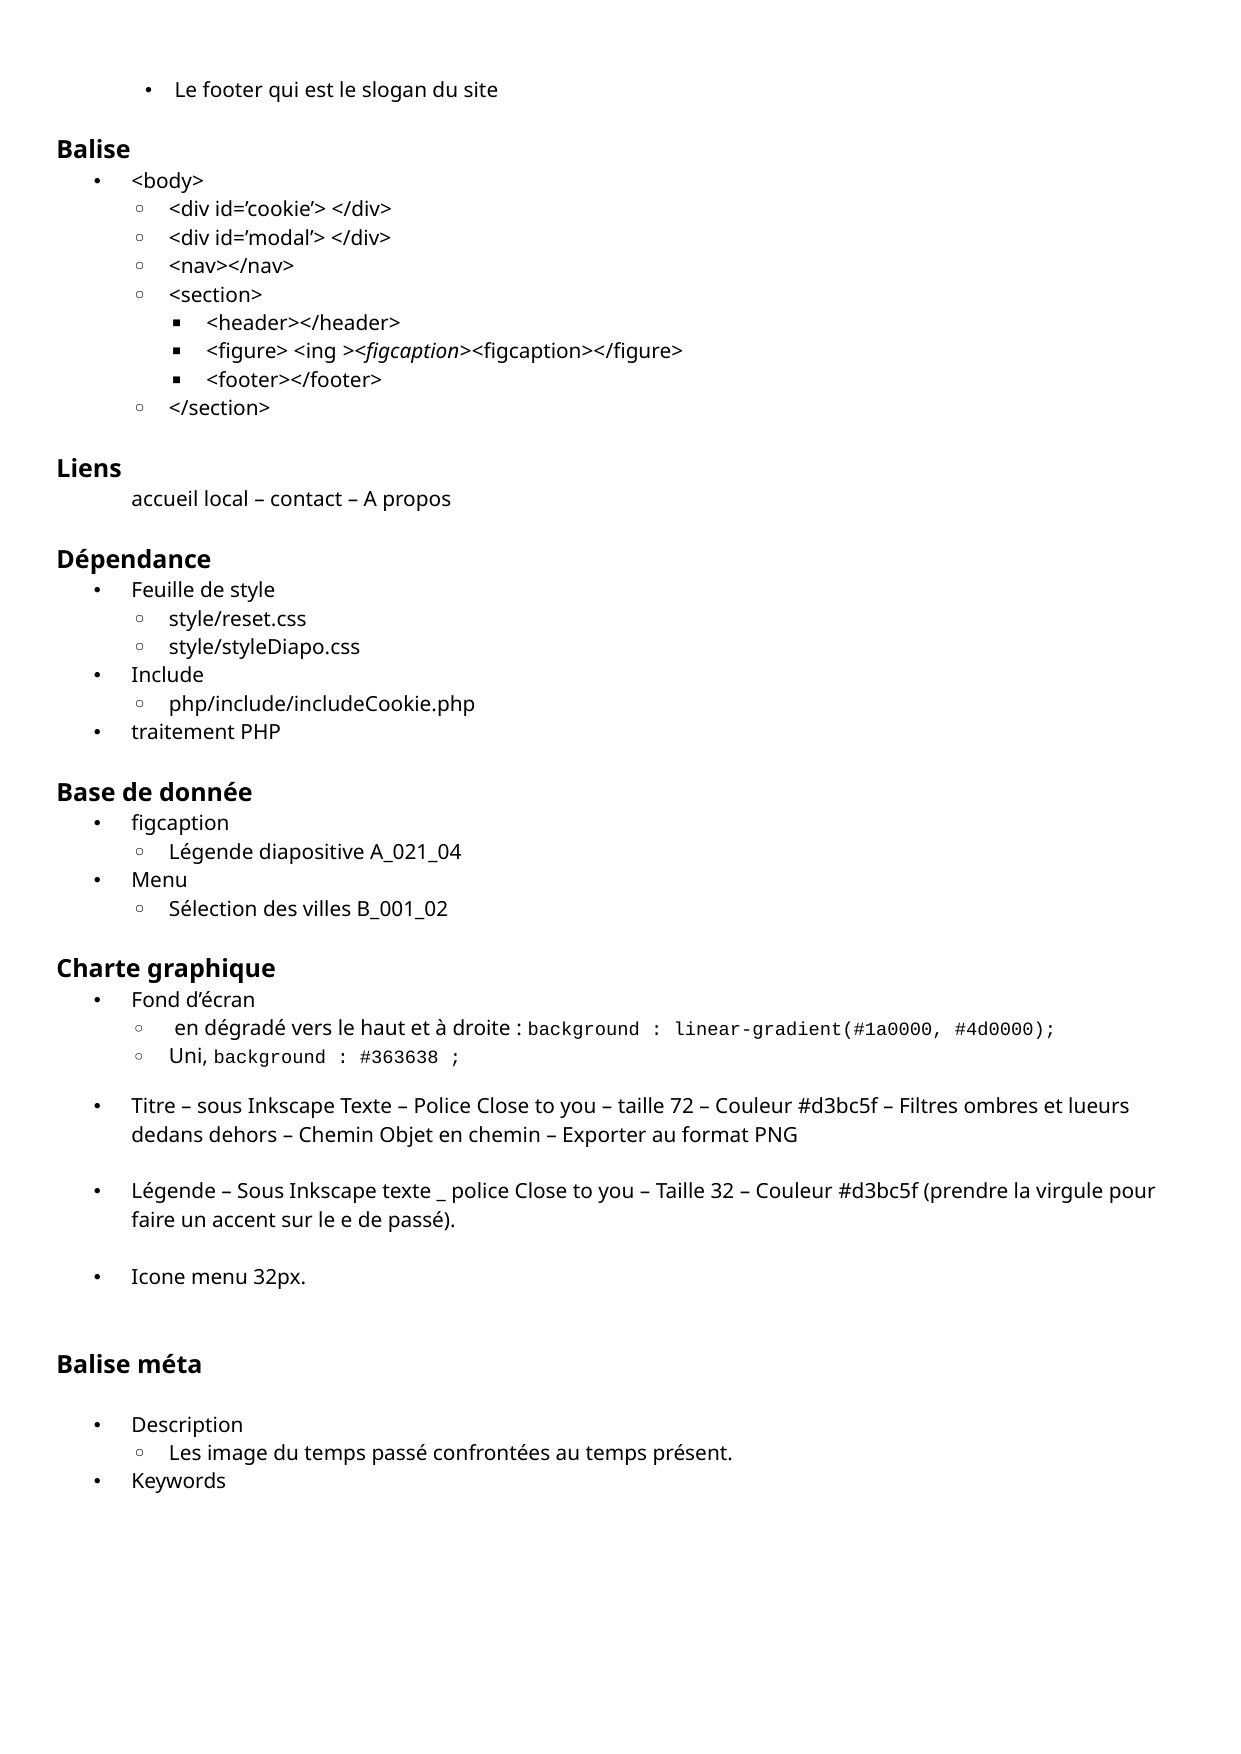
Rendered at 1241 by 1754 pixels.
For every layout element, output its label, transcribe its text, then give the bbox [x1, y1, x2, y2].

list <body> [94, 166, 1161, 194]
list Légende diapositive A_021_04 [131, 837, 1161, 865]
text Liens [56, 450, 1161, 484]
list <div id=’cookie’> </div> [131, 194, 1161, 223]
list Keywords [94, 1467, 1161, 1495]
list figcaption [94, 808, 1161, 837]
list style/reset.css [131, 604, 1161, 632]
list <section> [131, 280, 1161, 308]
list Fond d’écran [94, 985, 1161, 1013]
list Légende – Sous Inkscape texte _ police Close to you – Taille 32 – Couleur #d3bc5f (prendre la virgule pour faire un accent sur le e de passé). [94, 1177, 1161, 1233]
list <header></header> [169, 308, 1161, 337]
text Base de donnée [56, 774, 1161, 808]
list en dégradé vers le haut et à droite : background : linear-gradient(#1a0000, #4d0000); [131, 1013, 1161, 1042]
list Include [94, 661, 1161, 689]
list <figure> <ing ><figcaption><figcaption></figure> [169, 337, 1161, 365]
list Les image du temps passé confrontées au temps présent. [131, 1438, 1161, 1467]
list <div id=’modal’> </div> [131, 223, 1161, 251]
list Sélection des villes B_001_02 [131, 894, 1161, 922]
list Icone menu 32px. [94, 1262, 1161, 1290]
list Le footer qui est le slogan du site [145, 75, 1161, 103]
text Dépendance [56, 541, 1161, 575]
text Charte graphique [56, 951, 1161, 985]
list Menu [94, 865, 1161, 894]
list </section> [131, 393, 1161, 422]
text accueil local – contact – A propos [56, 484, 1161, 513]
text Balise [56, 132, 1161, 166]
list Description [94, 1410, 1161, 1438]
list Feuille de style [94, 575, 1161, 604]
text Balise méta [56, 1347, 1161, 1381]
list Titre – sous Inkscape Texte – Police Close to you – taille 72 – Couleur #d3bc5f – Filtres ombres et lueurs dedans dehors – Chemin Objet en chemin – Exporter au format PNG [94, 1091, 1161, 1148]
list php/include/includeCookie.php [131, 689, 1161, 717]
list traitement PHP [94, 717, 1161, 746]
list Uni, background : #363638 ; [131, 1042, 1161, 1070]
list style/styleDiapo.css [131, 632, 1161, 661]
list <footer></footer> [169, 365, 1161, 393]
list <nav></nav> [131, 251, 1161, 280]
